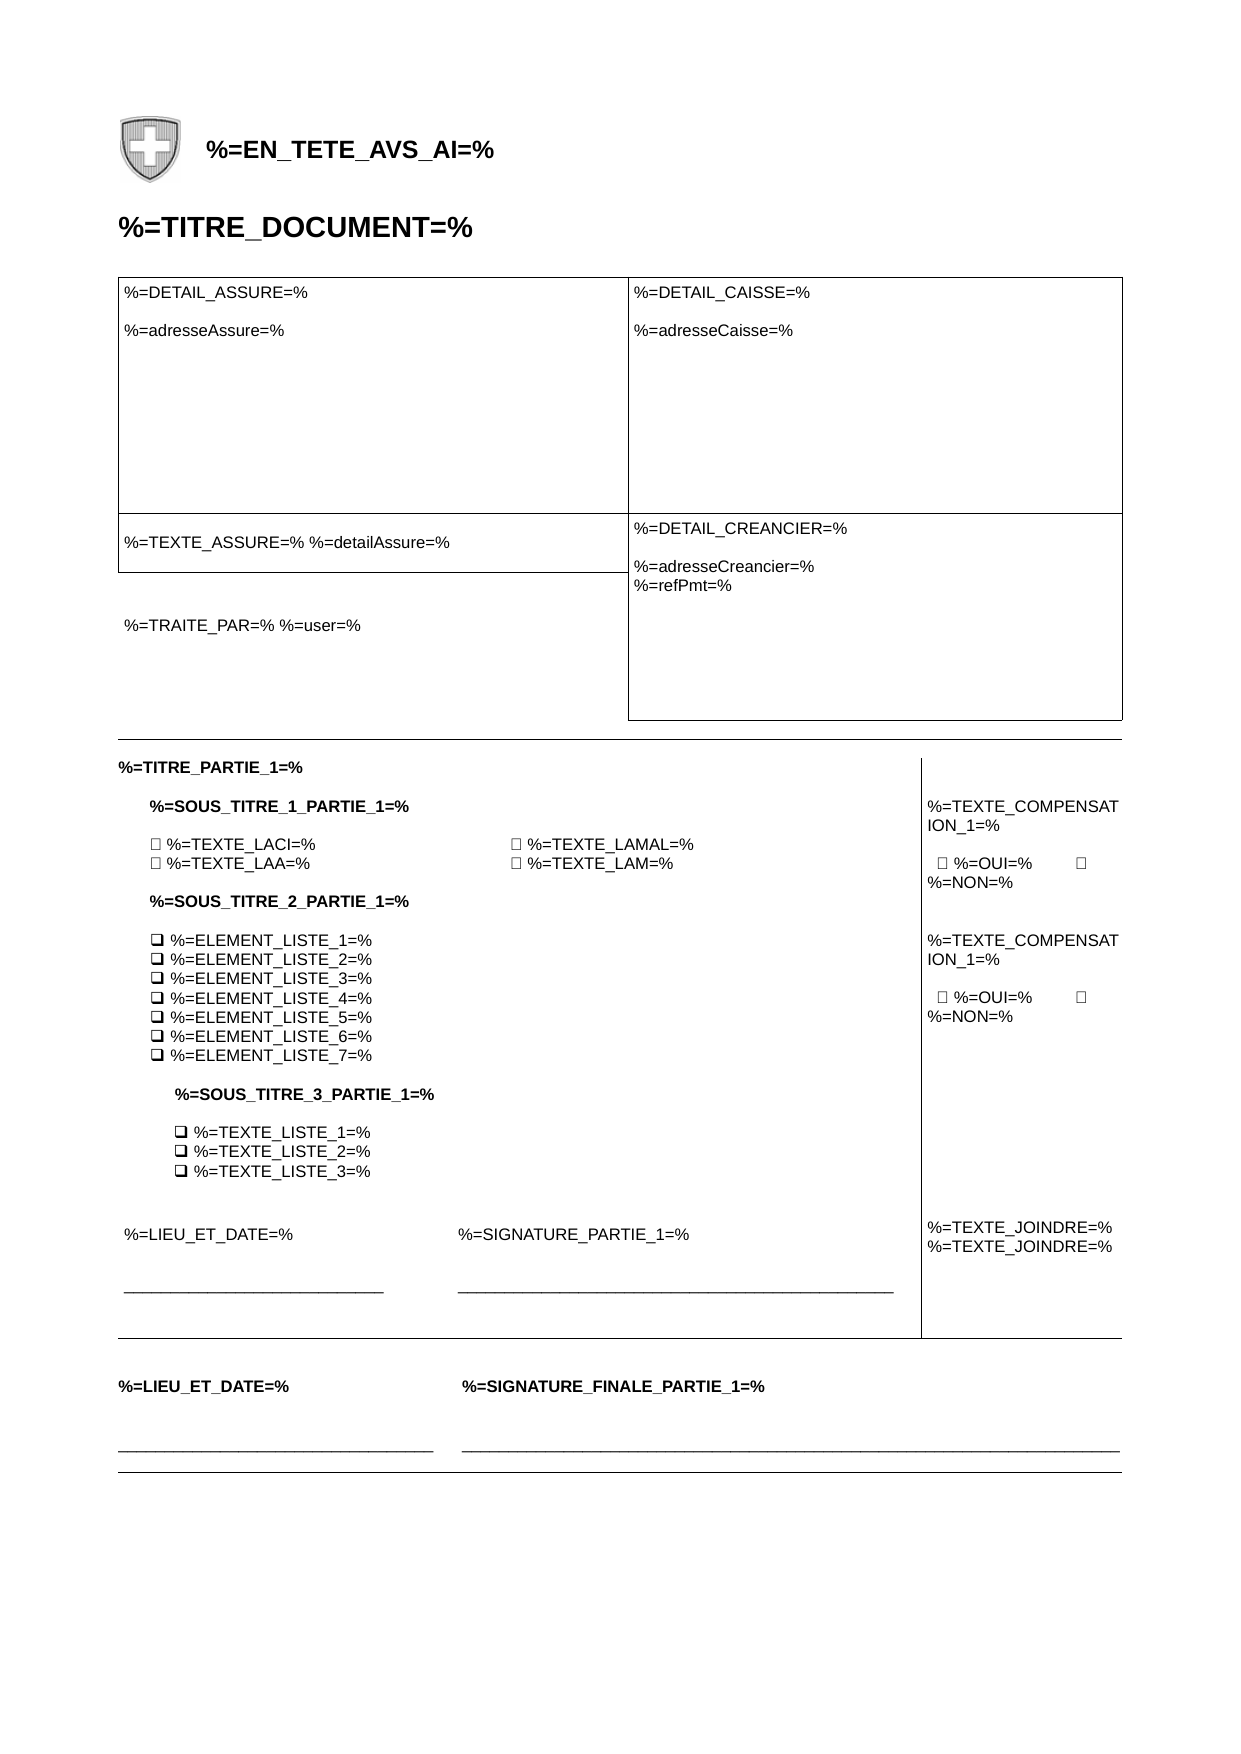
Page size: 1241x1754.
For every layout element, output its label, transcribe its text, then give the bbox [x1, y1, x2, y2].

text %=TEXTE_JOINDRE=% [927, 1218, 1122, 1237]
list %=ELEMENT_LISTE_7=% [150, 1046, 900, 1066]
text %=TITRE_DOCUMENT=% [118, 209, 1122, 243]
text %=TEXTE_COMPENSATION_1=% [927, 796, 1122, 835]
table_cell %=DETAIL_CREANCIER=% %=adresseCreancier=% %=refPmt=% [629, 514, 1122, 719]
list %=ELEMENT_LISTE_2=% [150, 950, 900, 969]
table_cell _______________________________________________ [452, 1250, 915, 1319]
text %=EN_TETE_AVS_AI=% [181, 135, 1122, 164]
text  %=OUI=%  %=NON=% [927, 988, 1122, 1026]
list %=TEXTE_LISTE_1=% [174, 1123, 900, 1142]
table_cell %=TRAITE_PAR=% %=user=% [118, 573, 628, 719]
text %=SOUS_TITRE_3_PARTIE_1=% [118, 1085, 900, 1104]
text %=LIEU_ET_DATE=% %=SIGNATURE_FINALE_PARTIE_1=% [118, 1376, 1122, 1434]
list %=ELEMENT_LISTE_4=% [150, 988, 900, 1008]
list %=ELEMENT_LISTE_6=% [150, 1027, 900, 1046]
text  %=OUI=%  %=NON=% [927, 854, 1122, 892]
picture [120, 116, 181, 183]
list %=TEXTE_LISTE_3=% [174, 1162, 900, 1181]
text %=TEXTE_JOINDRE=% [927, 1237, 1122, 1256]
table_header %=LIEU_ET_DATE=% [118, 1219, 452, 1250]
text %=TEXTE_COMPENSATION_1=% [927, 931, 1122, 969]
table_header %=DETAIL_ASSURE=% %=adresseAssure=% [119, 278, 628, 513]
list %=TEXTE_LISTE_2=% [174, 1142, 900, 1162]
text __________________________________ _______________________________________________________________________ [118, 1434, 1122, 1472]
list %=ELEMENT_LISTE_5=% [150, 1008, 900, 1027]
table_header %=SIGNATURE_PARTIE_1=% [452, 1219, 915, 1250]
list %=ELEMENT_LISTE_3=% [150, 969, 900, 988]
table_cell ____________________________ [118, 1250, 452, 1319]
table_header %=TEXTE_ASSURE=% %=detailAssure=% [119, 514, 628, 572]
list %=ELEMENT_LISTE_1=% [150, 931, 900, 950]
table_header %=DETAIL_CAISSE=% %=adresseCaisse=% [629, 278, 1122, 513]
text %=TITRE_PARTIE_1=% %=SOUS_TITRE_1_PARTIE_1=%  %=TEXTE_LACI=%  %=TEXTE_LAMAL=%  %=TEXTE_LAA=%  %=TEXTE_LAM=% %=SOUS_TITRE_2_PARTIE_1=% [118, 758, 900, 931]
